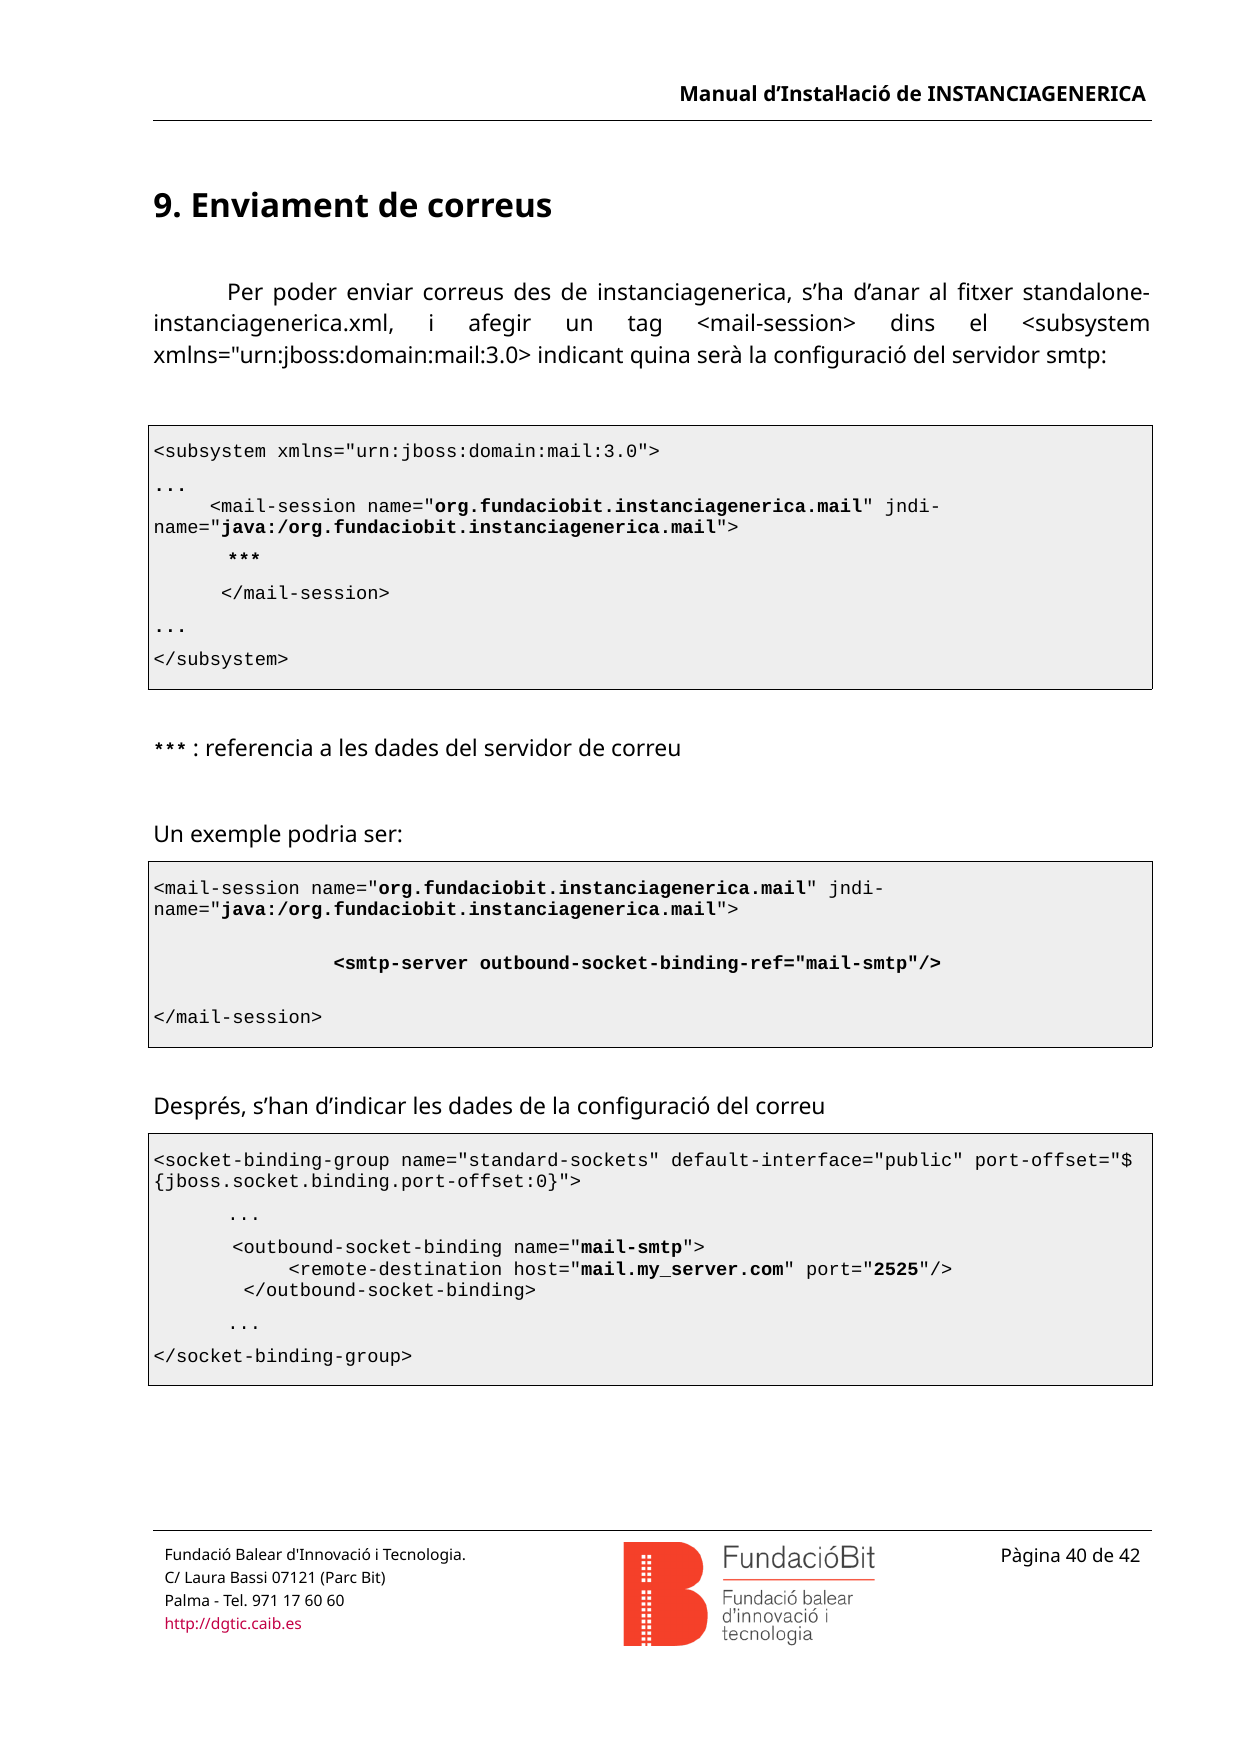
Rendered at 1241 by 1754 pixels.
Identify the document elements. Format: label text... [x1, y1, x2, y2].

table_header <subsystem xmlns="urn:jboss:domain:mail:3.0"> ... <mail-session name="org.fundaciobit.instanciagenerica.mail" jndi-name="java:/org.fundaciobit.instanciagenerica.mail"> *** </mail-session> ... </subsystem> [149, 426, 1152, 689]
text *** : referencia a les dades del servidor de correu [153, 732, 1152, 763]
table_header <mail-session name="org.fundaciobit.instanciagenerica.mail" jndi-name="java:/org.fundaciobit.instanciagenerica.mail"> <smtp-server outbound-socket-binding-ref="mail-smtp"/> </mail-session> [149, 862, 1152, 1047]
text Un exemple podria ser: [153, 818, 1152, 849]
subtitle Enviament de correus [153, 181, 1152, 227]
table_header <socket-binding-group name="standard-sockets" default-interface="public" port-offset="${jboss.socket.binding.port-offset:0}"> ... <outbound-socket-binding name="mail-smtp"> <remote-destination host="mail.my_server.com" port="2525"/> </outbound-socket-binding> ... </socket-binding-group> [149, 1134, 1152, 1385]
text Després, s’han d’indicar les dades de la configuració del correu [153, 1090, 1152, 1121]
picture [623, 1542, 875, 1646]
text Per poder enviar correus des de instanciagenerica, s’ha d’anar al fitxer standalone-instanciagenerica.xml, i afegir un tag <mail-session> dins el <subsystem xmlns="urn:jboss:domain:mail:3.0> indicant quina serà la configuració del servidor smtp: [153, 276, 1152, 370]
